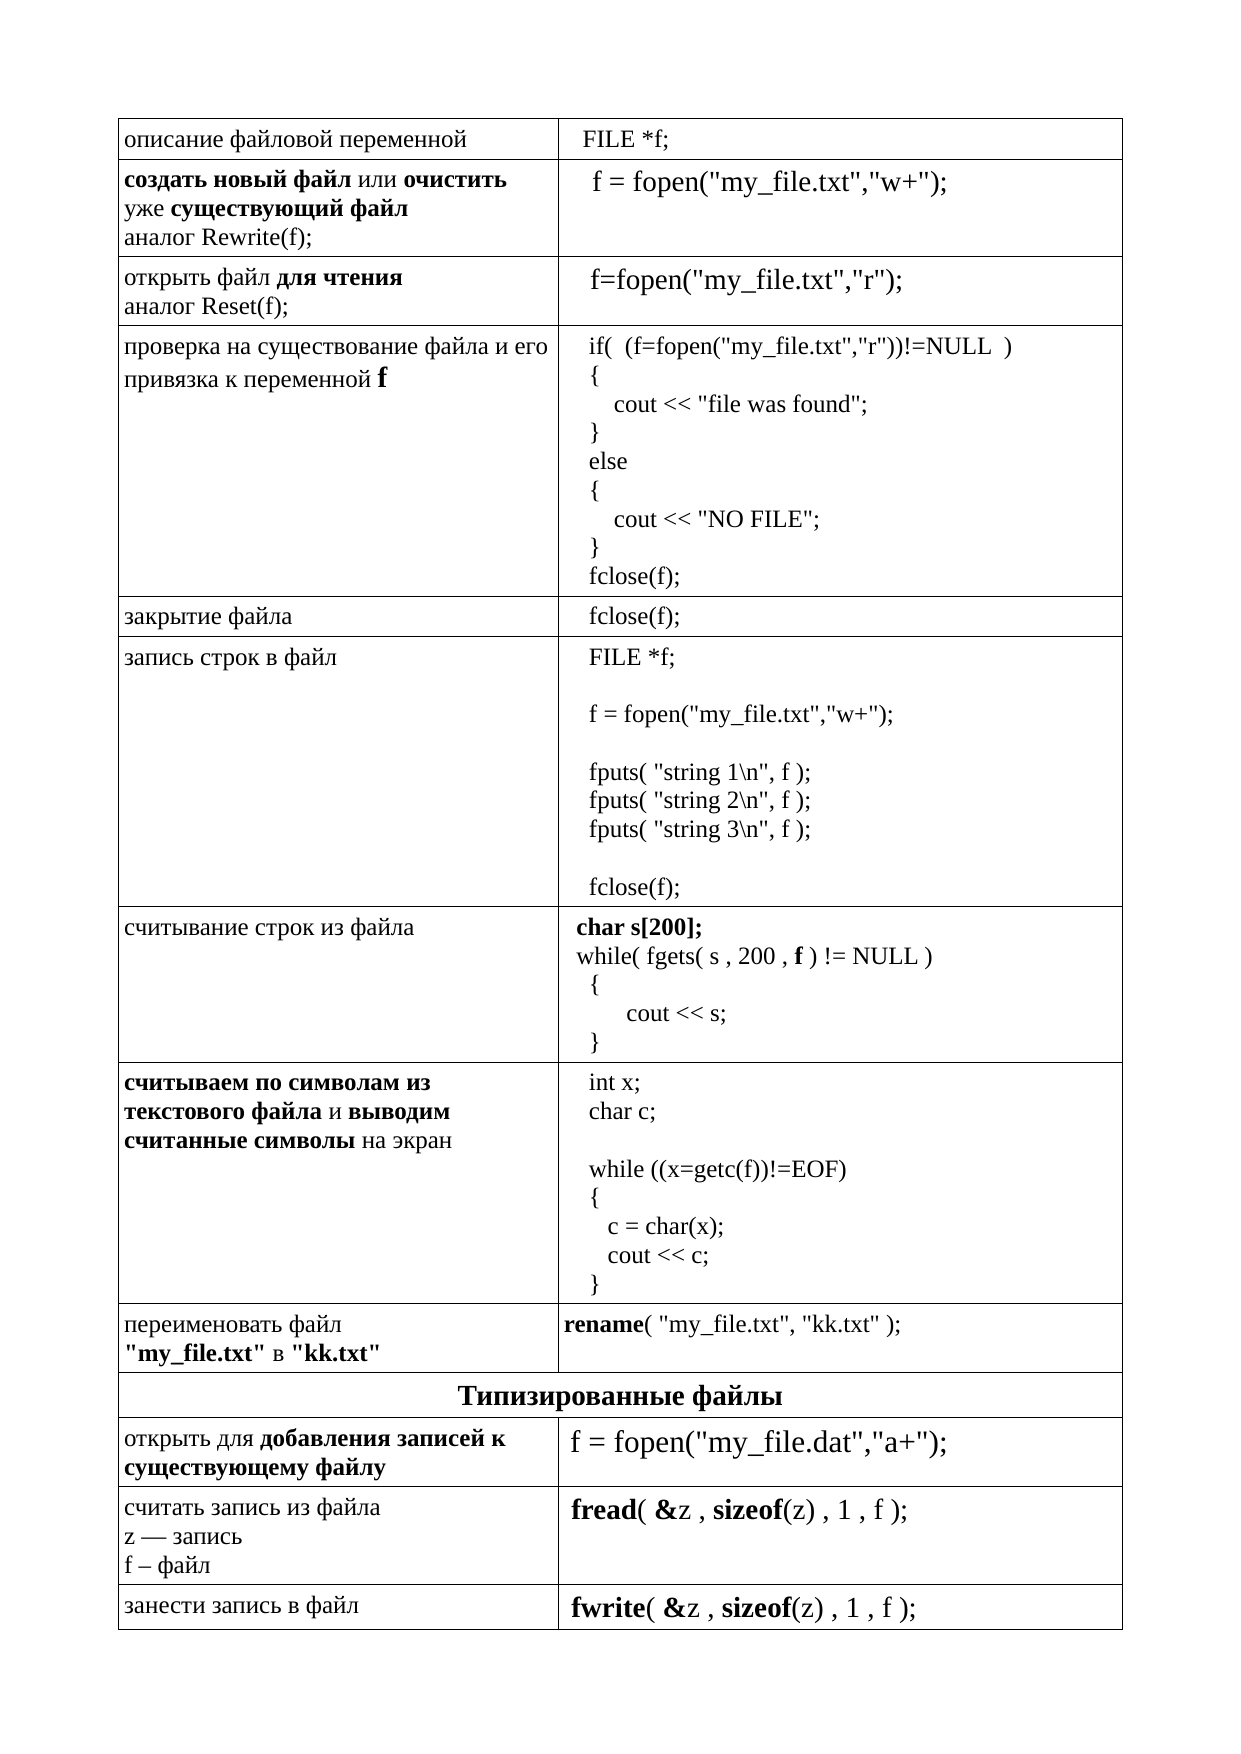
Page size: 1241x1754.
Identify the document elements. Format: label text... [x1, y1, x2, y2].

table_cell FILE *f; f = fopen("my_file.txt","w+"); fputs( "string 1\n", f ); fputs( "string 2\n", f ); fputs( "string 3\n", f ); fclose(f); [559, 637, 1122, 906]
table_cell f = fopen("my_file.dat","a+"); [559, 1418, 1122, 1486]
table_cell считать запись из файла z — запись f – файл [119, 1487, 558, 1584]
table_cell проверка на существование файла и его привязка к переменной f [119, 326, 558, 596]
table_cell int x; char c; while ((x=getc(f))!=EOF) { c = char(x); cout << c; } [559, 1063, 1122, 1303]
table_cell занести запись в файл [119, 1585, 558, 1629]
table_cell fwrite( &z , sizeof(z) , 1 , f ); [559, 1585, 1122, 1629]
table_cell FILE *f; [559, 119, 1122, 158]
table_cell f = fopen("my_file.txt","w+"); [559, 160, 1122, 256]
table_cell rename( "my_file.txt", "kk.txt" ); [559, 1304, 1122, 1372]
table_cell открыть для добавления записей к существующему файлу [119, 1418, 558, 1486]
table_cell создать новый файл или очистить уже существующий файл аналог Rewrite(f); [119, 160, 558, 256]
table_cell считывание строк из файла [119, 907, 558, 1062]
table_cell fread( &z , sizeof(z) , 1 , f ); [559, 1487, 1122, 1584]
table_cell открыть файл для чтения аналог Reset(f); [119, 257, 558, 325]
table_cell считываем по символам из текстового файла и выводим считанные символы на экран [119, 1063, 558, 1303]
table_cell запись строк в файл [119, 637, 558, 906]
table_cell переименовать файл "my_file.txt" в "kk.txt" [119, 1304, 558, 1372]
table_cell закрытие файла [119, 597, 558, 636]
table_cell f=fopen("my_file.txt","r"); [559, 257, 1122, 325]
table_cell char s[200]; while( fgets( s , 200 , f ) != NULL ) { cout << s; } [559, 907, 1122, 1062]
table_cell описание файловой переменной [119, 119, 558, 158]
table_cell fclose(f); [559, 597, 1122, 636]
table_cell Типизированные файлы [119, 1373, 1122, 1417]
table_cell if( (f=fopen("my_file.txt","r"))!=NULL ) { cout << "file was found"; } else { cout << "NO FILE"; } fclose(f); [559, 326, 1122, 596]
